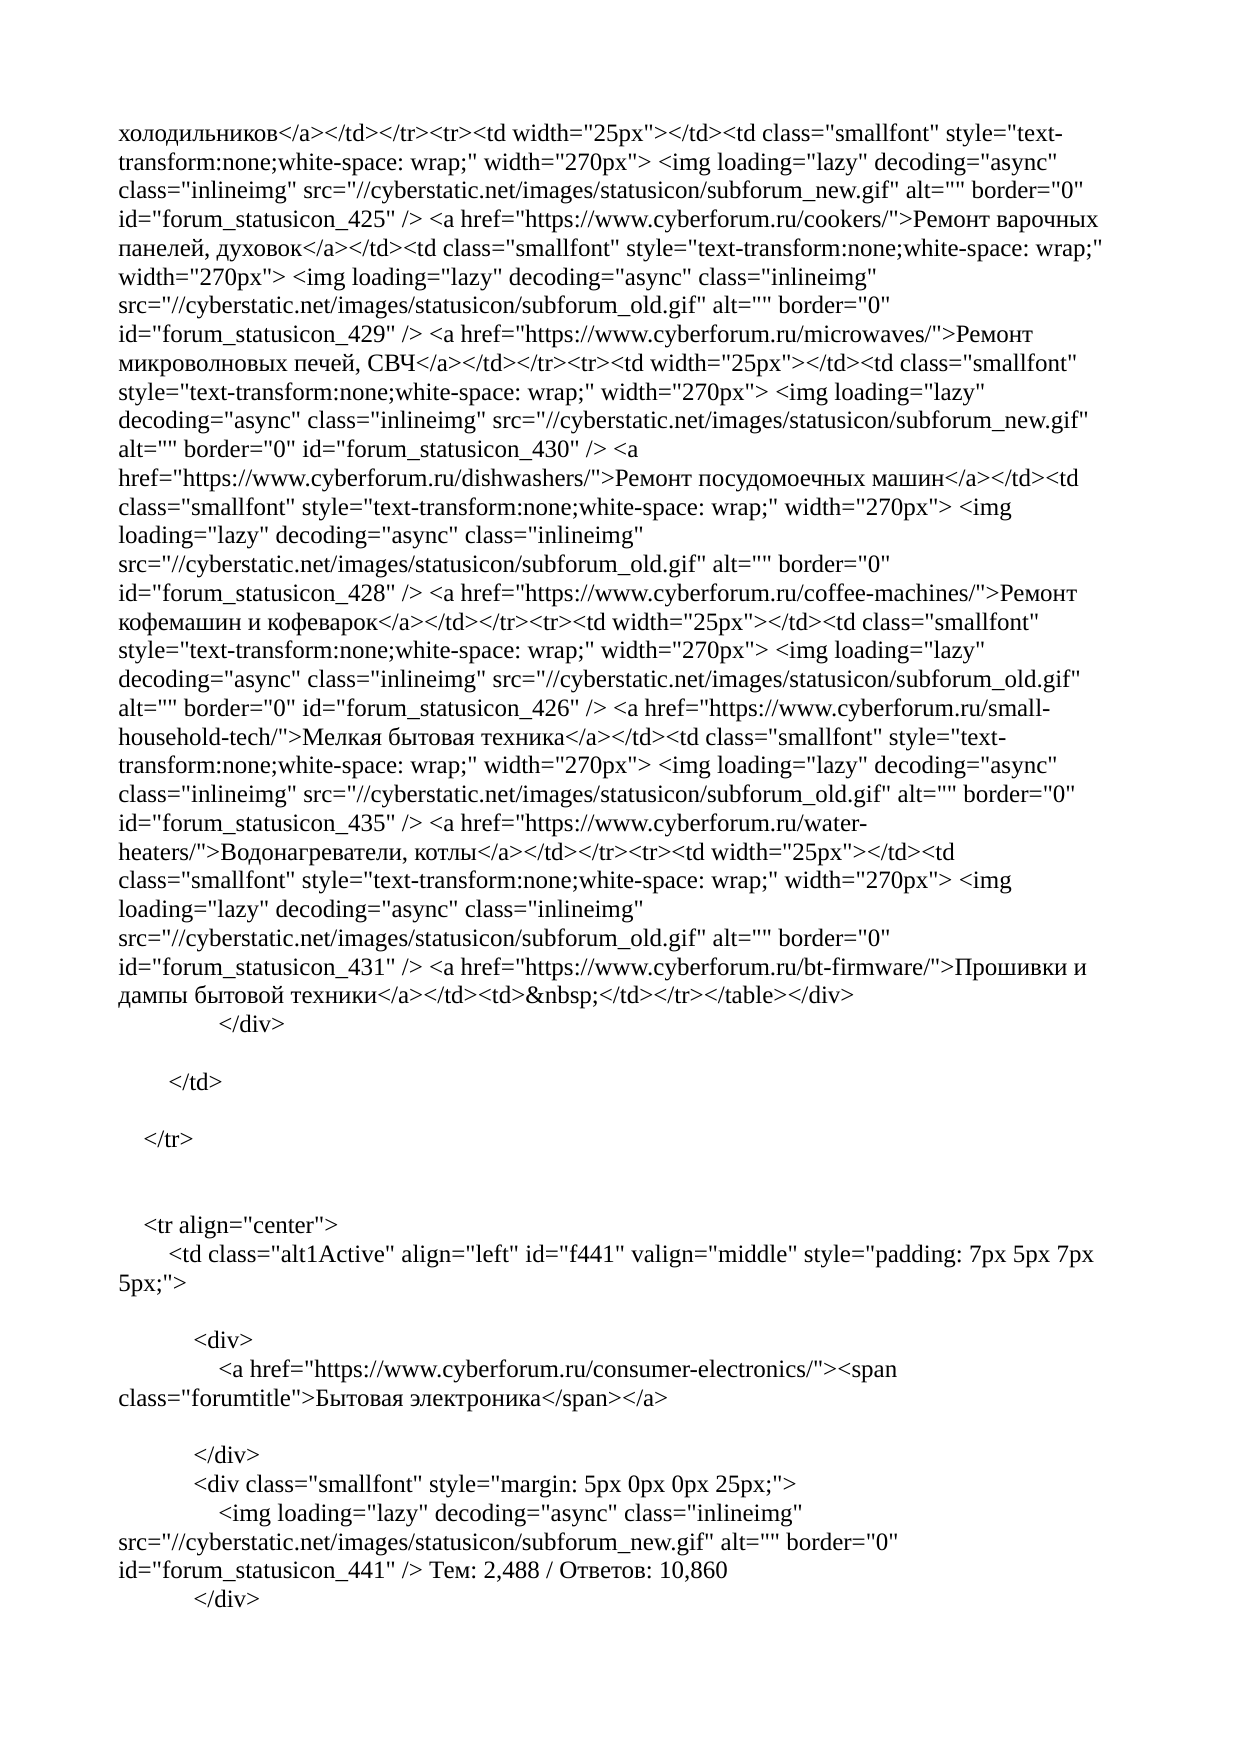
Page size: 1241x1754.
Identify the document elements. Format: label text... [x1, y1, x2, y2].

text <img loading="lazy" decoding="async" class="inlineimg" src="//cyberstatic.net/images/statusicon/subforum_new.gif" alt="" border="0" id="forum_statusicon_441" /> Тем: 2,488 / Ответов: 10,860 [118, 1498, 1122, 1584]
text <td class="alt1Active" align="left" id="f441" valign="middle" style="padding: 7px 5px 7px 5px;"> [118, 1239, 1122, 1297]
text <tr align="center"> [118, 1211, 1122, 1239]
text <div class="smallfont" style="margin: 5px 0px 0px 25px;"> [118, 1469, 1122, 1498]
text </div> [118, 1584, 1122, 1613]
text <a href="https://www.cyberforum.ru/consumer-electronics/"><span class="forumtitle">Бытовая электроника</span></a> [118, 1354, 1122, 1412]
text холодильников</a></td></tr><tr><td width="25px"></td><td class="smallfont" style="text-transform:none;white-space: wrap;" width="270px"> <img loading="lazy" decoding="async" class="inlineimg" src="//cyberstatic.net/images/statusicon/subforum_new.gif" alt="" border="0" id="forum_statusicon_425" /> <a href="https://www.cyberforum.ru/cookers/">Ремонт варочных панелей, духовок</a></td><td class="smallfont" style="text-transform:none;white-space: wrap;" width="270px"> <img loading="lazy" decoding="async" class="inlineimg" src="//cyberstatic.net/images/statusicon/subforum_old.gif" alt="" border="0" id="forum_statusicon_429" /> <a href="https://www.cyberforum.ru/microwaves/">Ремонт микроволновых печей, СВЧ</a></td></tr><tr><td width="25px"></td><td class="smallfont" style="text-transform:none;white-space: wrap;" width="270px"> <img loading="lazy" decoding="async" class="inlineimg" src="//cyberstatic.net/images/statusicon/subforum_new.gif" alt="" border="0" id="forum_statusicon_430" /> <a href="https://www.cyberforum.ru/dishwashers/">Ремонт посудомоечных машин</a></td><td class="smallfont" style="text-transform:none;white-space: wrap;" width="270px"> <img loading="lazy" decoding="async" class="inlineimg" src="//cyberstatic.net/images/statusicon/subforum_old.gif" alt="" border="0" id="forum_statusicon_428" /> <a href="https://www.cyberforum.ru/coffee-machines/">Ремонт кофемашин и кофеварок</a></td></tr><tr><td width="25px"></td><td class="smallfont" style="text-transform:none;white-space: wrap;" width="270px"> <img loading="lazy" decoding="async" class="inlineimg" src="//cyberstatic.net/images/statusicon/subforum_old.gif" alt="" border="0" id="forum_statusicon_426" /> <a href="https://www.cyberforum.ru/small-household-tech/">Мелкая бытовая техника</a></td><td class="smallfont" style="text-transform:none;white-space: wrap;" width="270px"> <img loading="lazy" decoding="async" class="inlineimg" src="//cyberstatic.net/images/statusicon/subforum_old.gif" alt="" border="0" id="forum_statusicon_435" /> <a href="https://www.cyberforum.ru/water-heaters/">Водонагреватели, котлы</a></td></tr><tr><td width="25px"></td><td class="smallfont" style="text-transform:none;white-space: wrap;" width="270px"> <img loading="lazy" decoding="async" class="inlineimg" src="//cyberstatic.net/images/statusicon/subforum_old.gif" alt="" border="0" id="forum_statusicon_431" /> <a href="https://www.cyberforum.ru/bt-firmware/">Прошивки и дампы бытовой техники</a></td><td>&nbsp;</td></tr></table></div> [118, 118, 1122, 1009]
text </div> [118, 1009, 1122, 1038]
text </tr> [118, 1124, 1122, 1153]
text <div> [118, 1326, 1122, 1354]
text </div> [118, 1441, 1122, 1469]
text </td> [118, 1067, 1122, 1096]
